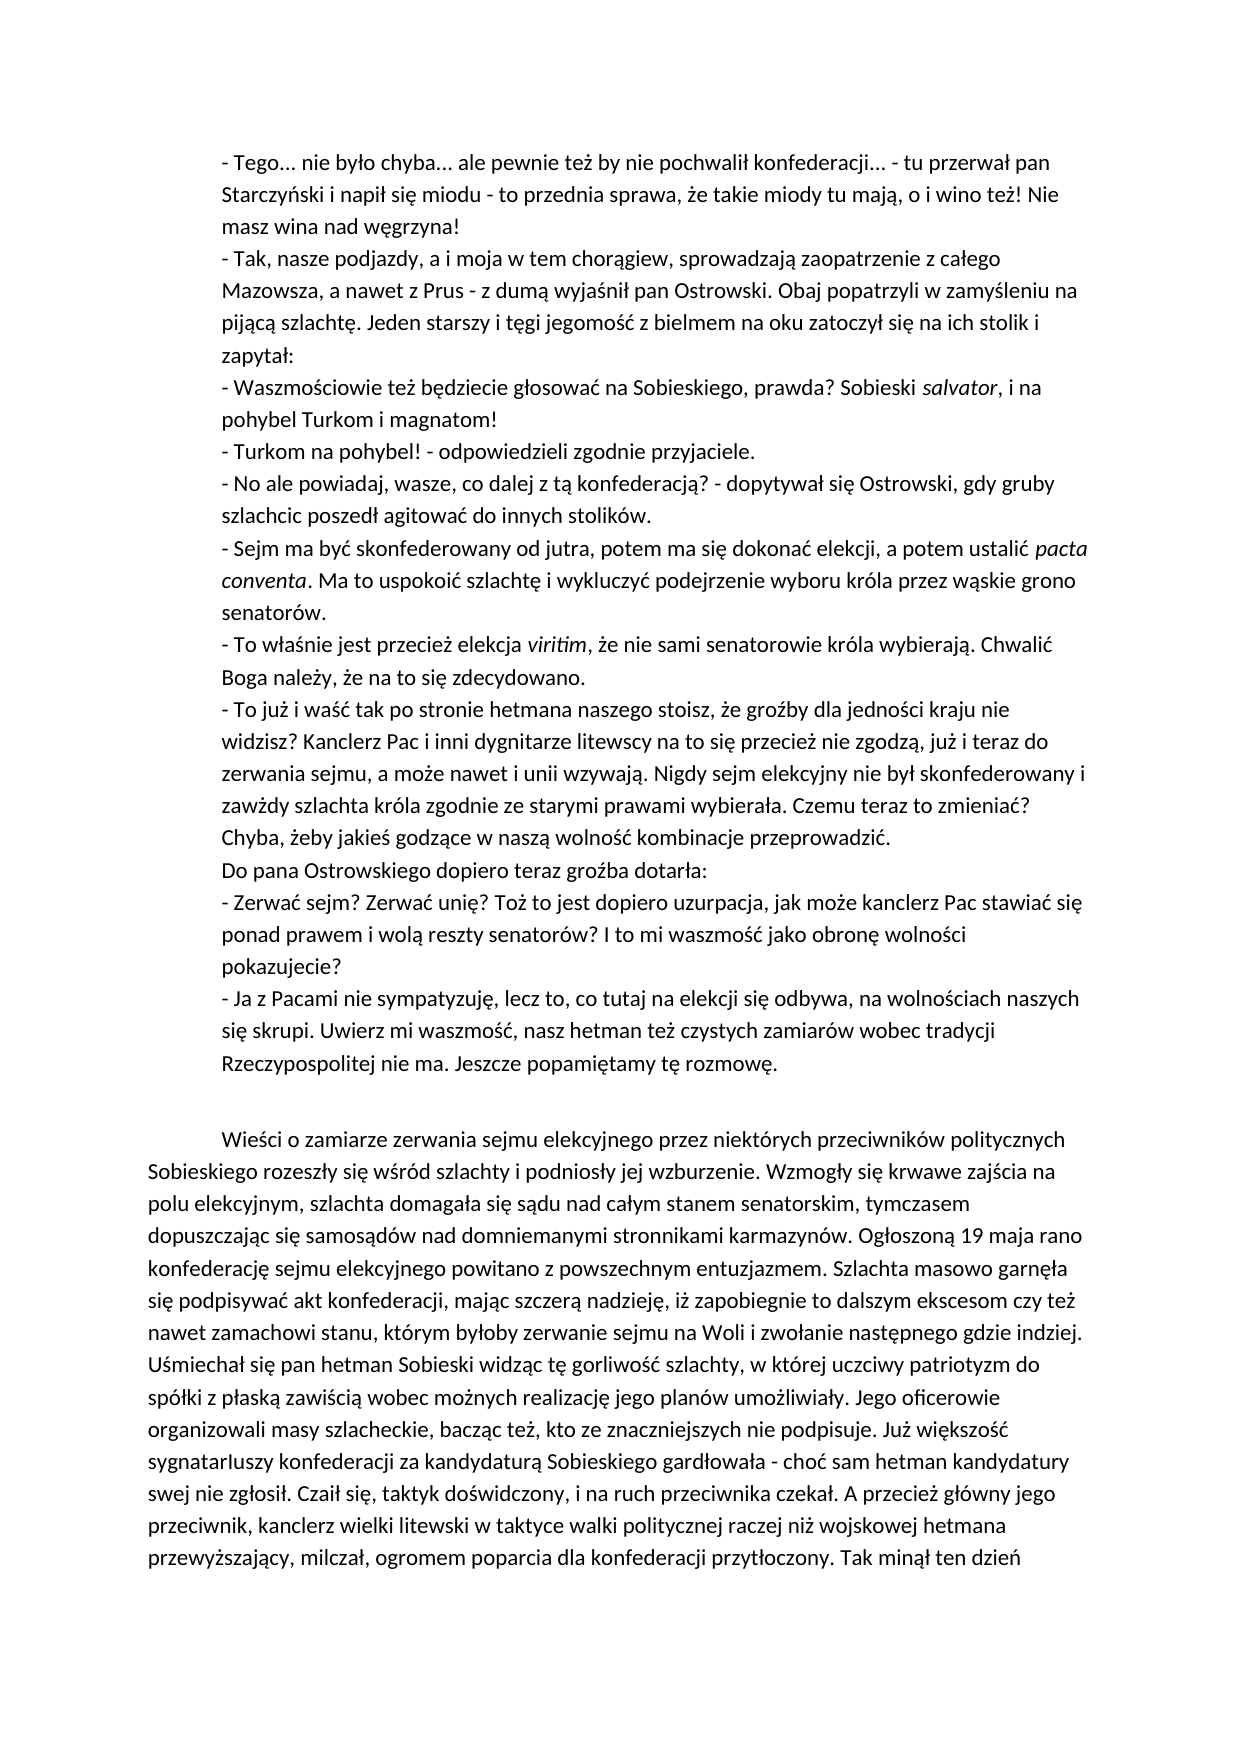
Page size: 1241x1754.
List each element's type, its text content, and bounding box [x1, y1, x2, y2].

text - No ale powiadaj, wasze, co dalej z tą konfederacją? - dopytywał się Ostrowski, gdy gruby szlachcic poszedł agitować do innych stolików. [221, 469, 1093, 530]
text Do pana Ostrowskiego dopiero teraz groźba dotarła: [221, 856, 1093, 884]
text - Sejm ma być skonfederowany od jutra, potem ma się dokonać elekcji, a potem ustalić pacta conventa. Ma to uspokoić szlachtę i wykluczyć podejrzenie wyboru króla przez wąskie grono senatorów. [221, 534, 1093, 626]
text Wieści o zamiarze zerwania sejmu elekcyjnego przez niektórych przeciwników politycznych Sobieskiego rozeszły się wśród szlachty i podniosły jej wzburzenie. Wzmogły się krwawe zajścia na polu elekcyjnym, szlachta domagała się sądu nad całym stanem senatorskim, tymczasem dopuszczając się samosądów nad domniemanymi stronnikami karmazynów. Ogłoszoną 19 maja rano konfederację sejmu elekcyjnego powitano z powszechnym entuzjazmem. Szlachta masowo garnęła się podpisywać akt konfederacji, mając szczerą nadzieję, iż zapobiegnie to dalszym ekscesom czy też nawet zamachowi stanu, którym byłoby zerwanie sejmu na Woli i zwołanie następnego gdzie indziej. Uśmiechał się pan hetman Sobieski widząc tę gorliwość szlachty, w której uczciwy patriotyzm do spółki z płaską zawiścią wobec możnych realizację jego planów umożliwiały. Jego oficerowie organizowali masy szlacheckie, bacząc też, kto ze znaczniejszych nie podpisuje. Już większość sygnatarIuszy konfederacji za kandydaturą Sobieskiego gardłowała - choć sam hetman kandydatury swej nie zgłosił. Czaił się, taktyk doświdczony, i na ruch przeciwnika czekał. A przecież główny jego przeciwnik, kanclerz wielki litewski w taktyce walki politycznej raczej niż wojskowej hetmana przewyższający, milczał, ogromem poparcia dla konfederacji przytłoczony. Tak minął ten dzień [148, 1125, 1093, 1572]
text - Turkom na pohybel! - odpowiedzieli zgodnie przyjaciele. [221, 437, 1093, 465]
text - Zerwać sejm? Zerwać unię? Toż to jest dopiero uzurpacja, jak może kanclerz Pac stawiać się ponad prawem i wolą reszty senatorów? I to mi waszmość jako obronę wolności pokazujecie? [221, 888, 1093, 980]
text - Waszmościowie też będziecie głosować na Sobieskiego, prawda? Sobieski salvator, i na pohybel Turkom i magnatom! [221, 373, 1093, 433]
text - To już i waść tak po stronie hetmana naszego stoisz, że groźby dla jedności kraju nie widzisz? Kanclerz Pac i inni dygnitarze litewscy na to się przecież nie zgodzą, już i teraz do zerwania sejmu, a może nawet i unii wzywają. Nigdy sejm elekcyjny nie był skonfederowany i zawżdy szlachta króla zgodnie ze starymi prawami wybierała. Czemu teraz to zmieniać? Chyba, żeby jakieś godzące w naszą wolność kombinacje przeprowadzić. [221, 695, 1093, 852]
text - Tego... nie było chyba... ale pewnie też by nie pochwalił konfederacji... - tu przerwał pan Starczyński i napił się miodu - to przednia sprawa, że takie miody tu mają, o i wino też! Nie masz wina nad węgrzyna! [221, 148, 1093, 240]
text - Ja z Pacami nie sympatyzuję, lecz to, co tutaj na elekcji się odbywa, na wolnościach naszych się skrupi. Uwierz mi waszmość, nasz hetman też czystych zamiarów wobec tradycji Rzeczypospolitej nie ma. Jeszcze popamiętamy tę rozmowę. [221, 984, 1093, 1077]
text - To właśnie jest przecież elekcja viritim, że nie sami senatorowie króla wybierają. Chwalić Boga należy, że na to się zdecydowano. [221, 630, 1093, 691]
text - Tak, nasze podjazdy, a i moja w tem chorągiew, sprowadzają zaopatrzenie z całego Mazowsza, a nawet z Prus - z dumą wyjaśnił pan Ostrowski. Obaj popatrzyli w zamyśleniu na pijącą szlachtę. Jeden starszy i tęgi jegomość z bielmem na oku zatoczył się na ich stolik i zapytał: [221, 244, 1093, 369]
